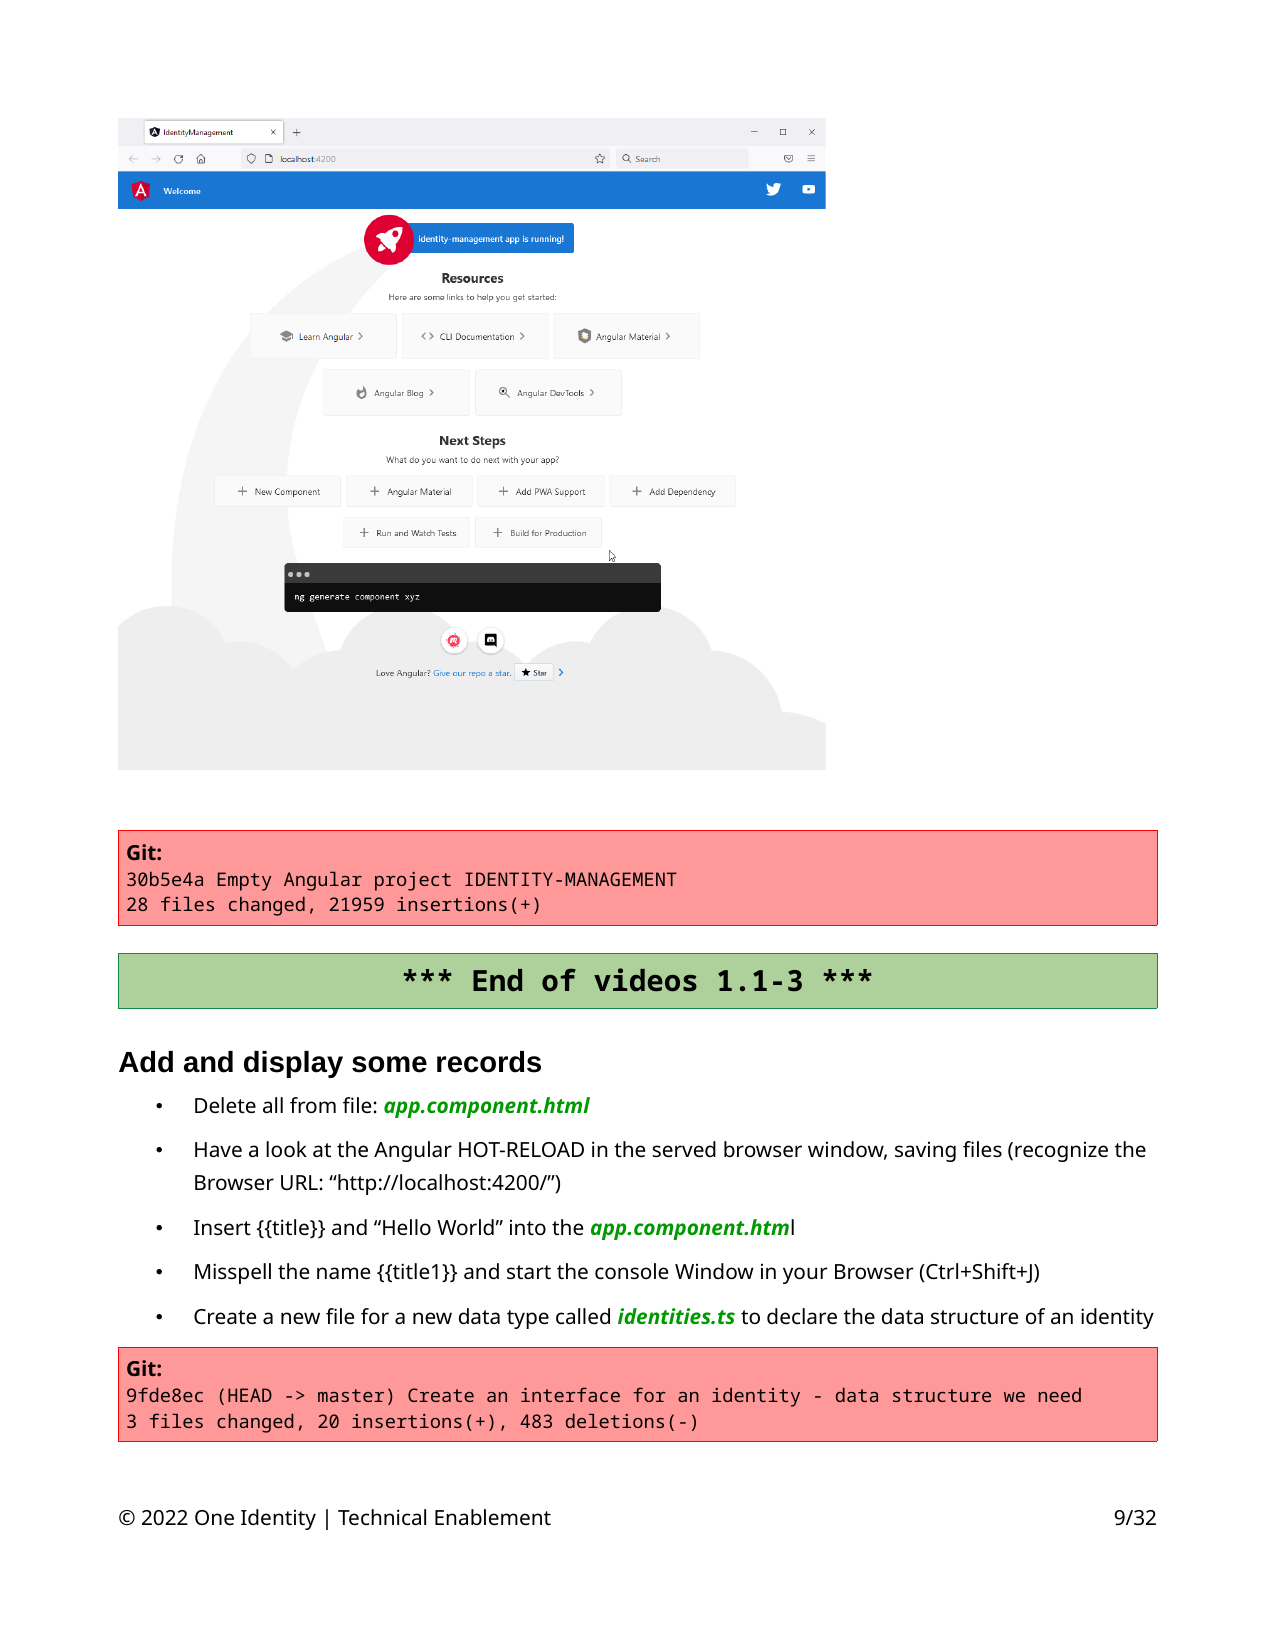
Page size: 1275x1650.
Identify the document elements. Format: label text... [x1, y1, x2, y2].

picture [118, 118, 826, 770]
list Insert {{title}} and “Hello World” into the app.component.html [156, 1213, 1157, 1241]
subtitle Add and display some records [118, 1046, 1157, 1079]
list Delete all from file: app.component.html [156, 1091, 1157, 1119]
list Create a new file for a new data type called identities.ts to declare the data structure of an identity [156, 1302, 1157, 1330]
text 28 files changed, 21959 insertions(+) [119, 884, 1157, 925]
list Misspell the name {{title1}} and start the console Window in your Browser (Ctrl+Shift+J) [156, 1257, 1157, 1286]
text 30b5e4a Empty Angular project IDENTITY-MANAGEMENT [119, 858, 1157, 884]
text Git: 9fde8ec (HEAD -> master) Create an interface for an identity - data structure we need 3 files changed, 20 insertions(+), 483 deletions(-) [119, 1348, 1157, 1441]
text *** End of videos 1.1-3 *** [119, 954, 1157, 1008]
text Git: [119, 831, 1157, 858]
list Have a look at the Angular HOT-RELOAD in the served browser window, saving files (recognize the Browser URL: “http://localhost:4200/”) [156, 1136, 1157, 1197]
